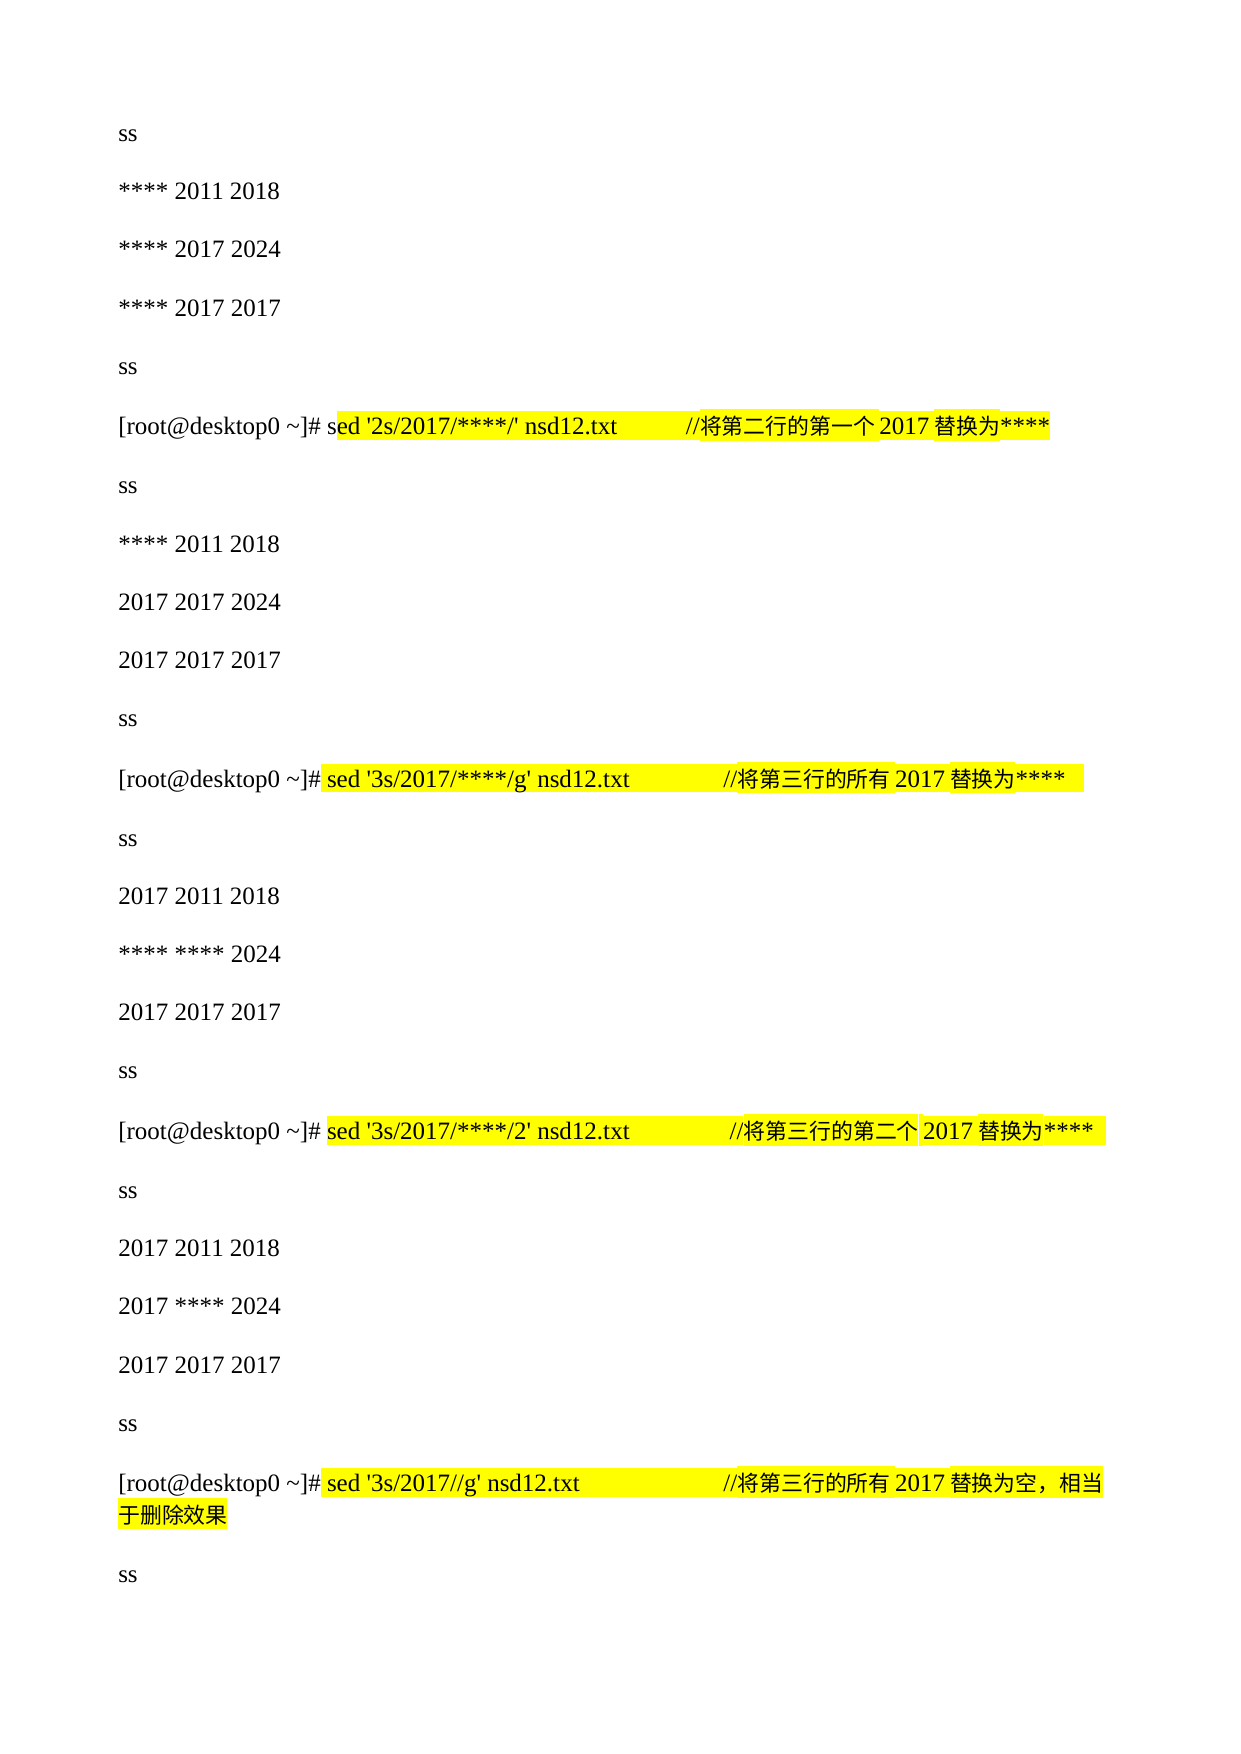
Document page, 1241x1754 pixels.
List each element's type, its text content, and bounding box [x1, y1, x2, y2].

text ss [118, 118, 1122, 147]
text ss [118, 1408, 1122, 1437]
text 2017 2017 2017 [118, 997, 1122, 1026]
text ss [118, 1175, 1122, 1204]
text 2017 **** 2024 [118, 1291, 1122, 1320]
text [root@desktop0 ~]# sed '3s/2017//g' nsd12.txt //将第三行的所有2017替换为空，相当于删除效果 [118, 1466, 1122, 1529]
text [root@desktop0 ~]# sed '3s/2017/****/g' nsd12.txt //将第三行的所有2017替换为**** [118, 762, 1122, 793]
text [root@desktop0 ~]# sed '2s/2017/****/' nsd12.txt //将第二行的第一个2017替换为**** [118, 409, 1122, 441]
text 2017 2017 2024 [118, 587, 1122, 616]
text ss [118, 823, 1122, 851]
text 2017 2017 2017 [118, 1350, 1122, 1378]
text ss [118, 1056, 1122, 1084]
text **** 2017 2017 [118, 293, 1122, 322]
text **** 2011 2018 [118, 176, 1122, 205]
text [root@desktop0 ~]# sed '3s/2017/****/2' nsd12.txt //将第三行的第二个2017替换为**** [118, 1114, 1122, 1146]
text 2017 2017 2017 [118, 645, 1122, 674]
text ss [118, 703, 1122, 732]
text 2017 2011 2018 [118, 881, 1122, 910]
text ss [118, 351, 1122, 380]
text ss [118, 470, 1122, 499]
text **** **** 2024 [118, 939, 1122, 968]
text **** 2017 2024 [118, 234, 1122, 263]
text **** 2011 2018 [118, 529, 1122, 557]
text 2017 2011 2018 [118, 1233, 1122, 1262]
text ss [118, 1559, 1122, 1588]
